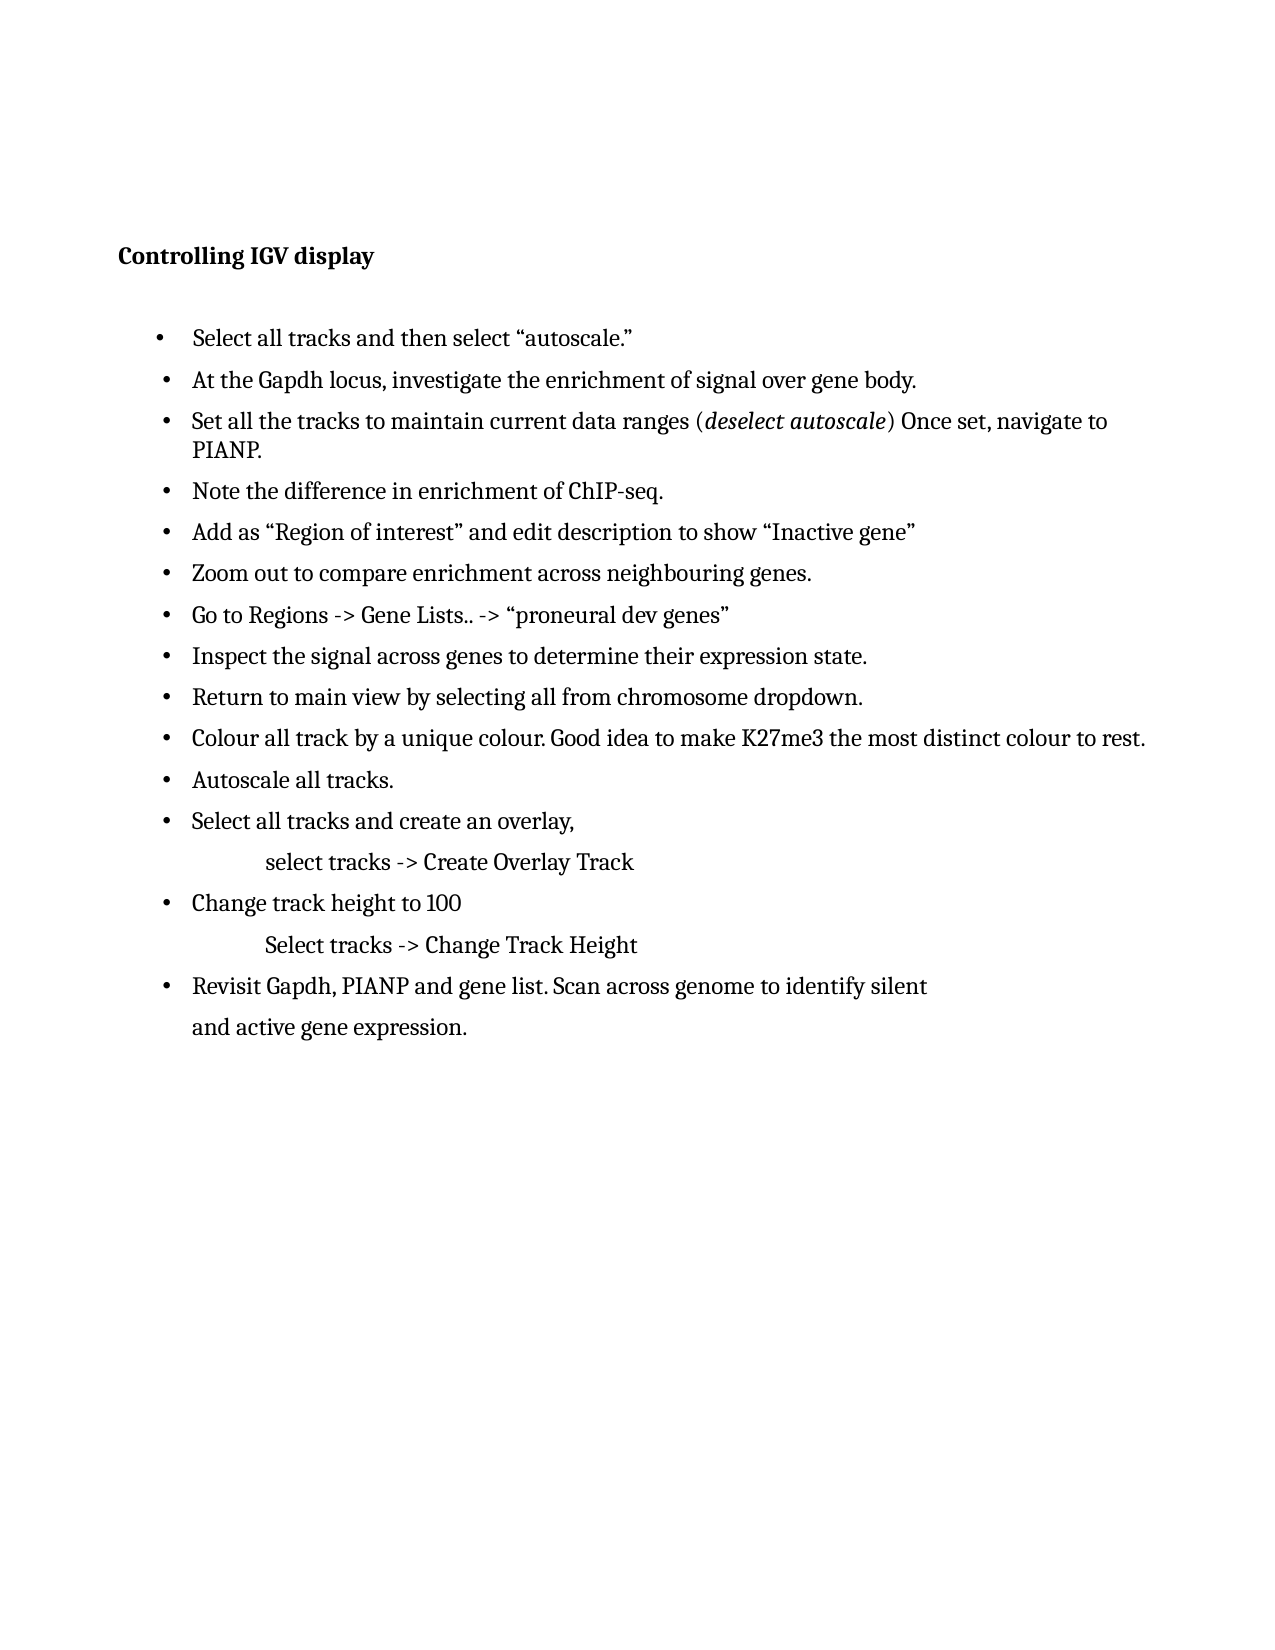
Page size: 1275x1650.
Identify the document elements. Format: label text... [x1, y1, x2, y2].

list Return to main view by selecting all from chromosome dropdown. [162, 683, 1157, 712]
list Select tracks -> Change Track Height [236, 931, 1157, 959]
list Set all the tracks to maintain current data ranges (deselect autoscale) Once set, navigate to PIANP. [162, 407, 1157, 464]
list Revisit Gapdh, PIANP and gene list. Scan across genome to identify silent [162, 972, 1157, 1001]
list At the Gapdh locus, investigate the enrichment of signal over gene body. [162, 366, 1157, 394]
list Go to Regions -> Gene Lists.. -> “proneural dev genes” [162, 601, 1157, 629]
list and active gene expression. [162, 1013, 1157, 1042]
list Autoscale all tracks. [162, 766, 1157, 794]
list Change track height to 100 [162, 889, 1157, 918]
list Select all tracks and then select “autoscale.” [156, 324, 1157, 353]
list Note the difference in enrichment of ChIP-seq. [162, 477, 1157, 506]
list select tracks -> Create Overlay Track [236, 848, 1157, 877]
list Zoom out to compare enrichment across neighbouring genes. [162, 559, 1157, 588]
list Add as “Region of interest” and edit description to show “Inactive gene” [162, 518, 1157, 547]
list Select all tracks and create an overlay, [162, 807, 1157, 836]
list Inspect the signal across genes to determine their expression state. [162, 642, 1157, 671]
list Colour all track by a unique colour. Good idea to make K27me3 the most distinct colour to rest. [162, 724, 1157, 753]
text Controlling IGV display [118, 242, 1157, 271]
